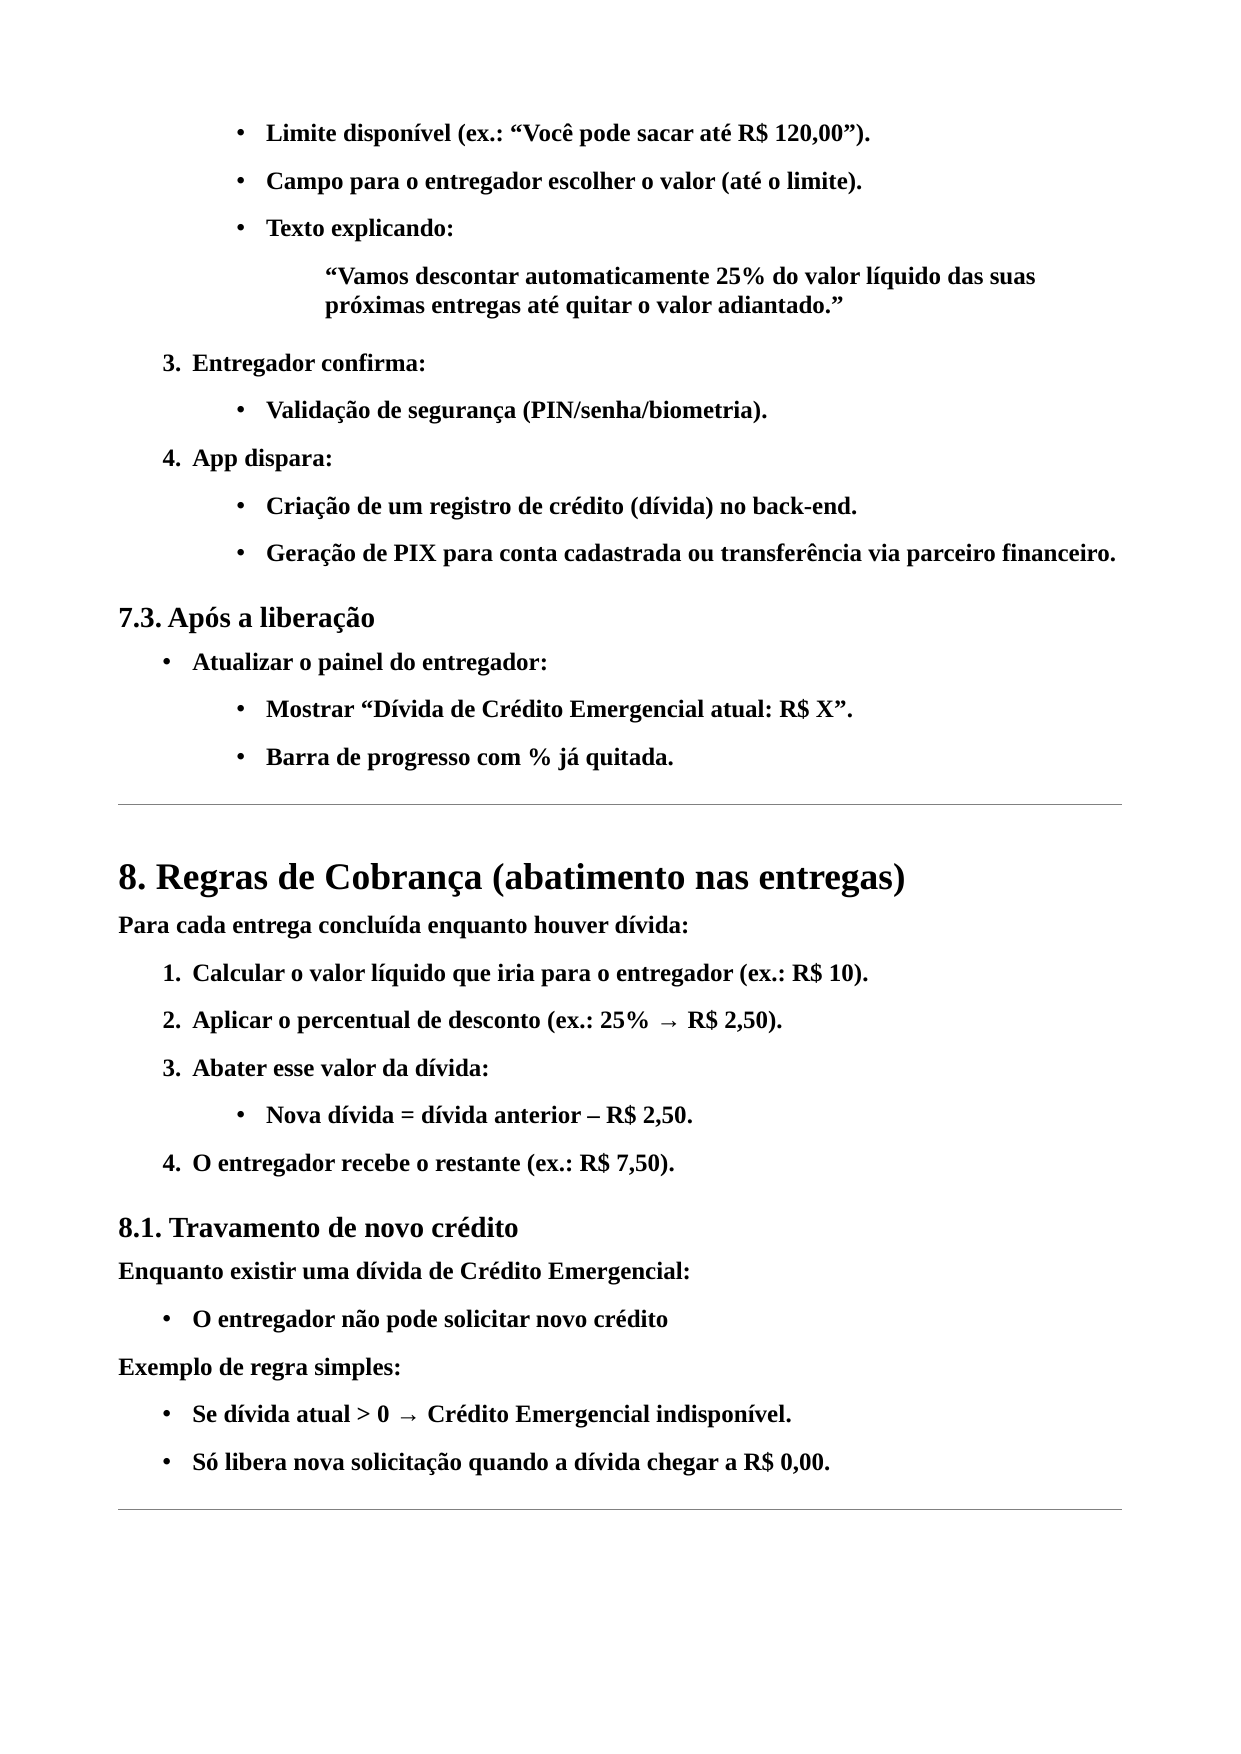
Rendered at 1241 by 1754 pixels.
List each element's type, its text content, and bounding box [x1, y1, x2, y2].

list Nova dívida = dívida anterior – R$ 2,50. [236, 1101, 1122, 1129]
list App dispara: [162, 443, 1122, 472]
list “Vamos descontar automaticamente 25% do valor líquido das suas próximas entregas até quitar o valor adiantado.” [295, 261, 1063, 318]
list Aplicar o percentual de desconto (ex.: 25% → R$ 2,50). [162, 1005, 1122, 1034]
list Calcular o valor líquido que iria para o entregador (ex.: R$ 10). [162, 958, 1122, 986]
list O entregador recebe o restante (ex.: R$ 7,50). [162, 1148, 1122, 1177]
subtitle 8.1. Travamento de novo crédito [118, 1210, 1122, 1244]
list Barra de progresso com % já quitada. [236, 742, 1122, 771]
list Texto explicando: [236, 213, 1122, 242]
list Só libera nova solicitação quando a dívida chegar a R$ 0,00. [162, 1447, 1122, 1476]
text Enquanto existir uma dívida de Crédito Emergencial: [118, 1256, 1122, 1285]
list Se dívida atual > 0 → Crédito Emergencial indisponível. [162, 1399, 1122, 1428]
list Geração de PIX para conta cadastrada ou transferência via parceiro financeiro. [236, 538, 1122, 567]
list Atualizar o painel do entregador: [162, 647, 1122, 675]
subtitle 7.3. Após a liberação [118, 601, 1122, 634]
list O entregador não pode solicitar novo crédito [162, 1304, 1122, 1333]
list Mostrar “Dívida de Crédito Emergencial atual: R$ X”. [236, 694, 1122, 723]
list Entregador confirma: [162, 348, 1122, 377]
list Campo para o entregador escolher o valor (até o limite). [236, 166, 1122, 194]
text Para cada entrega concluída enquanto houver dívida: [118, 910, 1122, 939]
list Validação de segurança (PIN/senha/biometria). [236, 396, 1122, 424]
subtitle 8. Regras de Cobrança (abatimento nas entregas) [118, 854, 1122, 898]
list Criação de um registro de crédito (dívida) no back-end. [236, 491, 1122, 519]
list Abater esse valor da dívida: [162, 1053, 1122, 1082]
list Limite disponível (ex.: “Você pode sacar até R$ 120,00”). [236, 118, 1122, 147]
text Exemplo de regra simples: [118, 1352, 1122, 1380]
